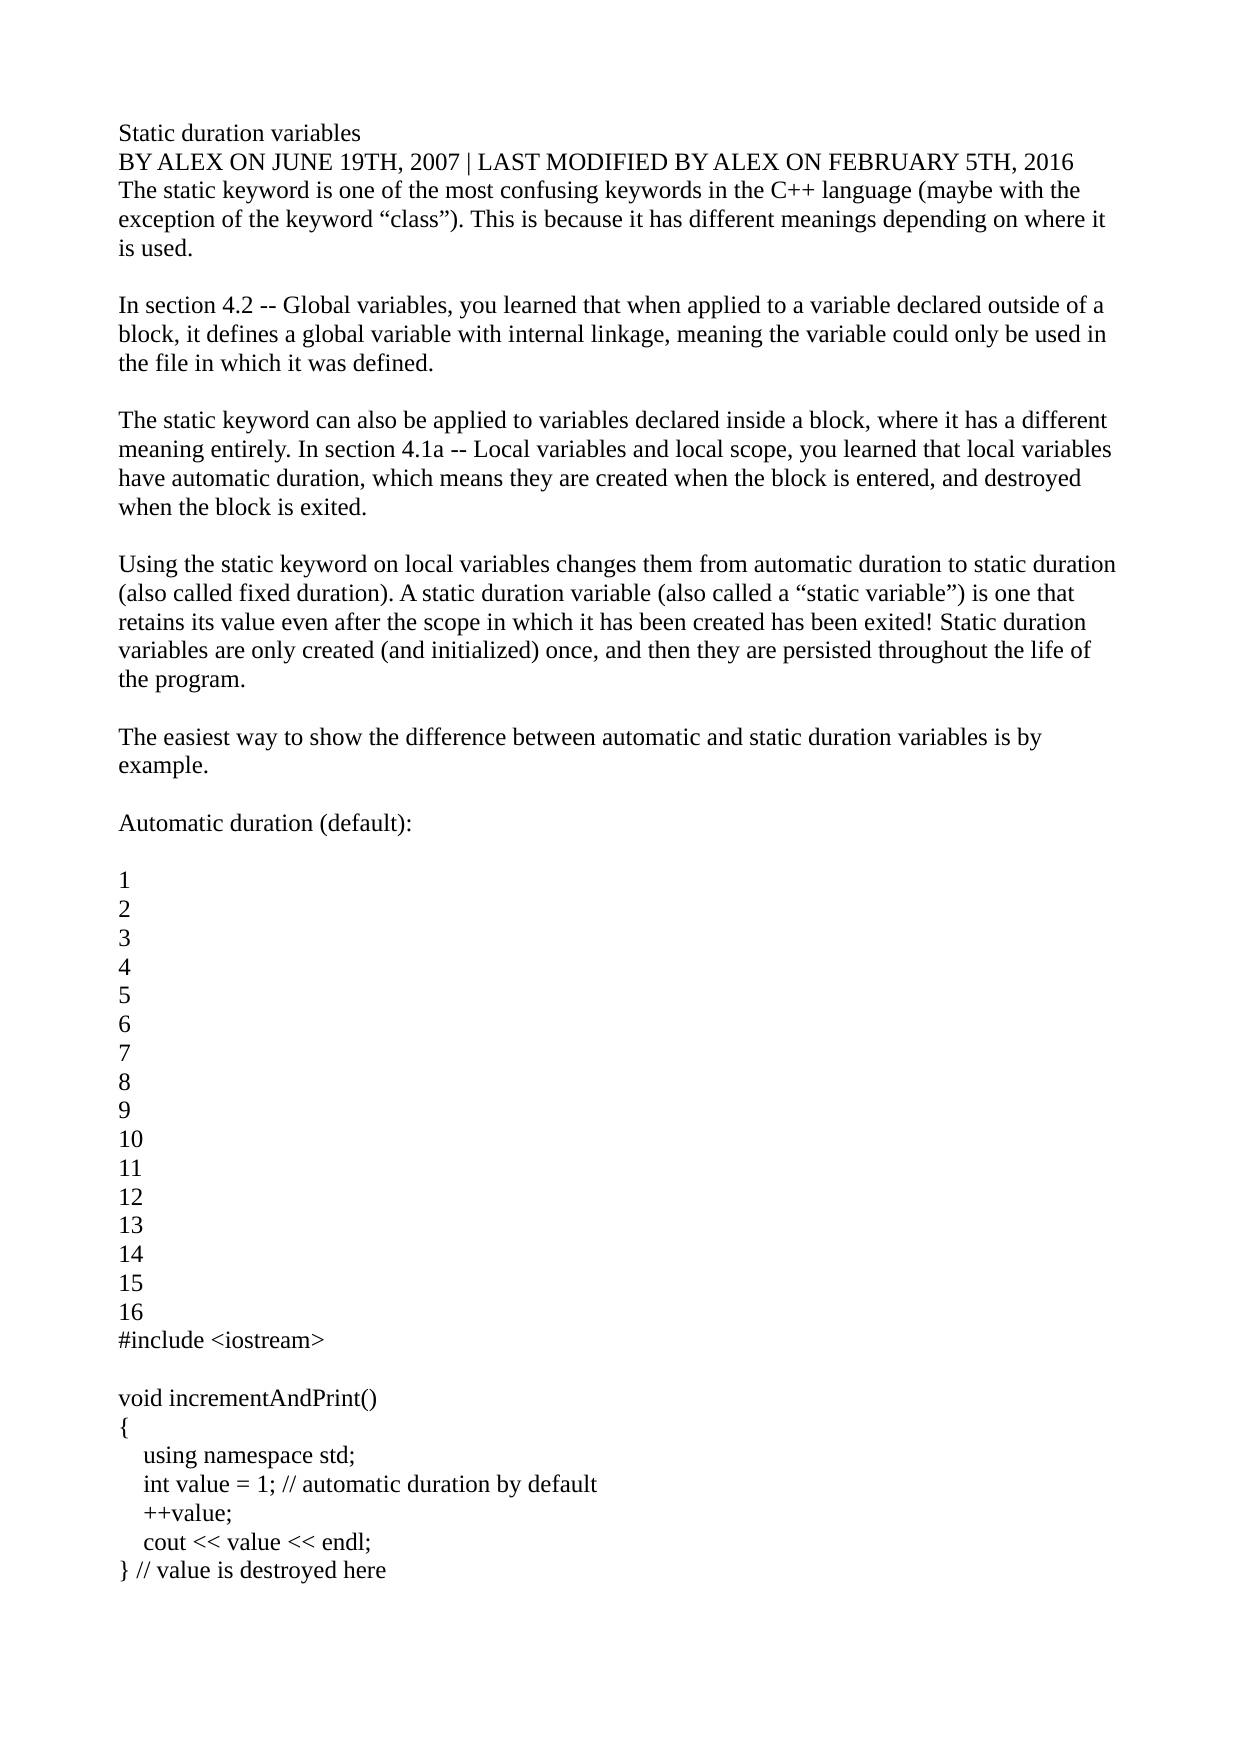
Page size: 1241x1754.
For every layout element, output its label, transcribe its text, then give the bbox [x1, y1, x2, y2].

text 2 [118, 894, 1122, 923]
text 7 [118, 1038, 1122, 1067]
text In section 4.2 -- Global variables, you learned that when applied to a variable declared outside of a block, it defines a global variable with internal linkage, meaning the variable could only be used in the file in which it was defined. [118, 291, 1122, 377]
text 16 [118, 1297, 1122, 1326]
text 4 [118, 952, 1122, 981]
text cout << value << endl; [118, 1527, 1122, 1556]
text 5 [118, 981, 1122, 1009]
text The static keyword is one of the most confusing keywords in the C++ language (maybe with the exception of the keyword “class”). This is because it has different meanings depending on where it is used. [118, 176, 1122, 262]
text using namespace std; [118, 1441, 1122, 1469]
text void incrementAndPrint() [118, 1383, 1122, 1412]
text 15 [118, 1268, 1122, 1297]
text 1 [118, 866, 1122, 894]
text The easiest way to show the difference between automatic and static duration variables is by example. [118, 722, 1122, 779]
text ++value; [118, 1498, 1122, 1527]
text int value = 1; // automatic duration by default [118, 1469, 1122, 1498]
text 3 [118, 923, 1122, 952]
text 8 [118, 1067, 1122, 1096]
text 13 [118, 1211, 1122, 1239]
text { [118, 1412, 1122, 1441]
text 6 [118, 1009, 1122, 1038]
text Automatic duration (default): [118, 808, 1122, 837]
text 10 [118, 1124, 1122, 1153]
text #include <iostream> [118, 1326, 1122, 1354]
text Static duration variables [118, 118, 1122, 147]
text 9 [118, 1096, 1122, 1124]
text Using the static keyword on local variables changes them from automatic duration to static duration (also called fixed duration). A static duration variable (also called a “static variable”) is one that retains its value even after the scope in which it has been created has been exited! Static duration variables are only created (and initialized) once, and then they are persisted throughout the life of the program. [118, 549, 1122, 693]
text 14 [118, 1239, 1122, 1268]
text 12 [118, 1182, 1122, 1211]
text BY ALEX ON JUNE 19TH, 2007 | LAST MODIFIED BY ALEX ON FEBRUARY 5TH, 2016 [118, 147, 1122, 176]
text } // value is destroyed here [118, 1556, 1122, 1584]
text The static keyword can also be applied to variables declared inside a block, where it has a different meaning entirely. In section 4.1a -- Local variables and local scope, you learned that local variables have automatic duration, which means they are created when the block is entered, and destroyed when the block is exited. [118, 406, 1122, 521]
text 11 [118, 1153, 1122, 1182]
